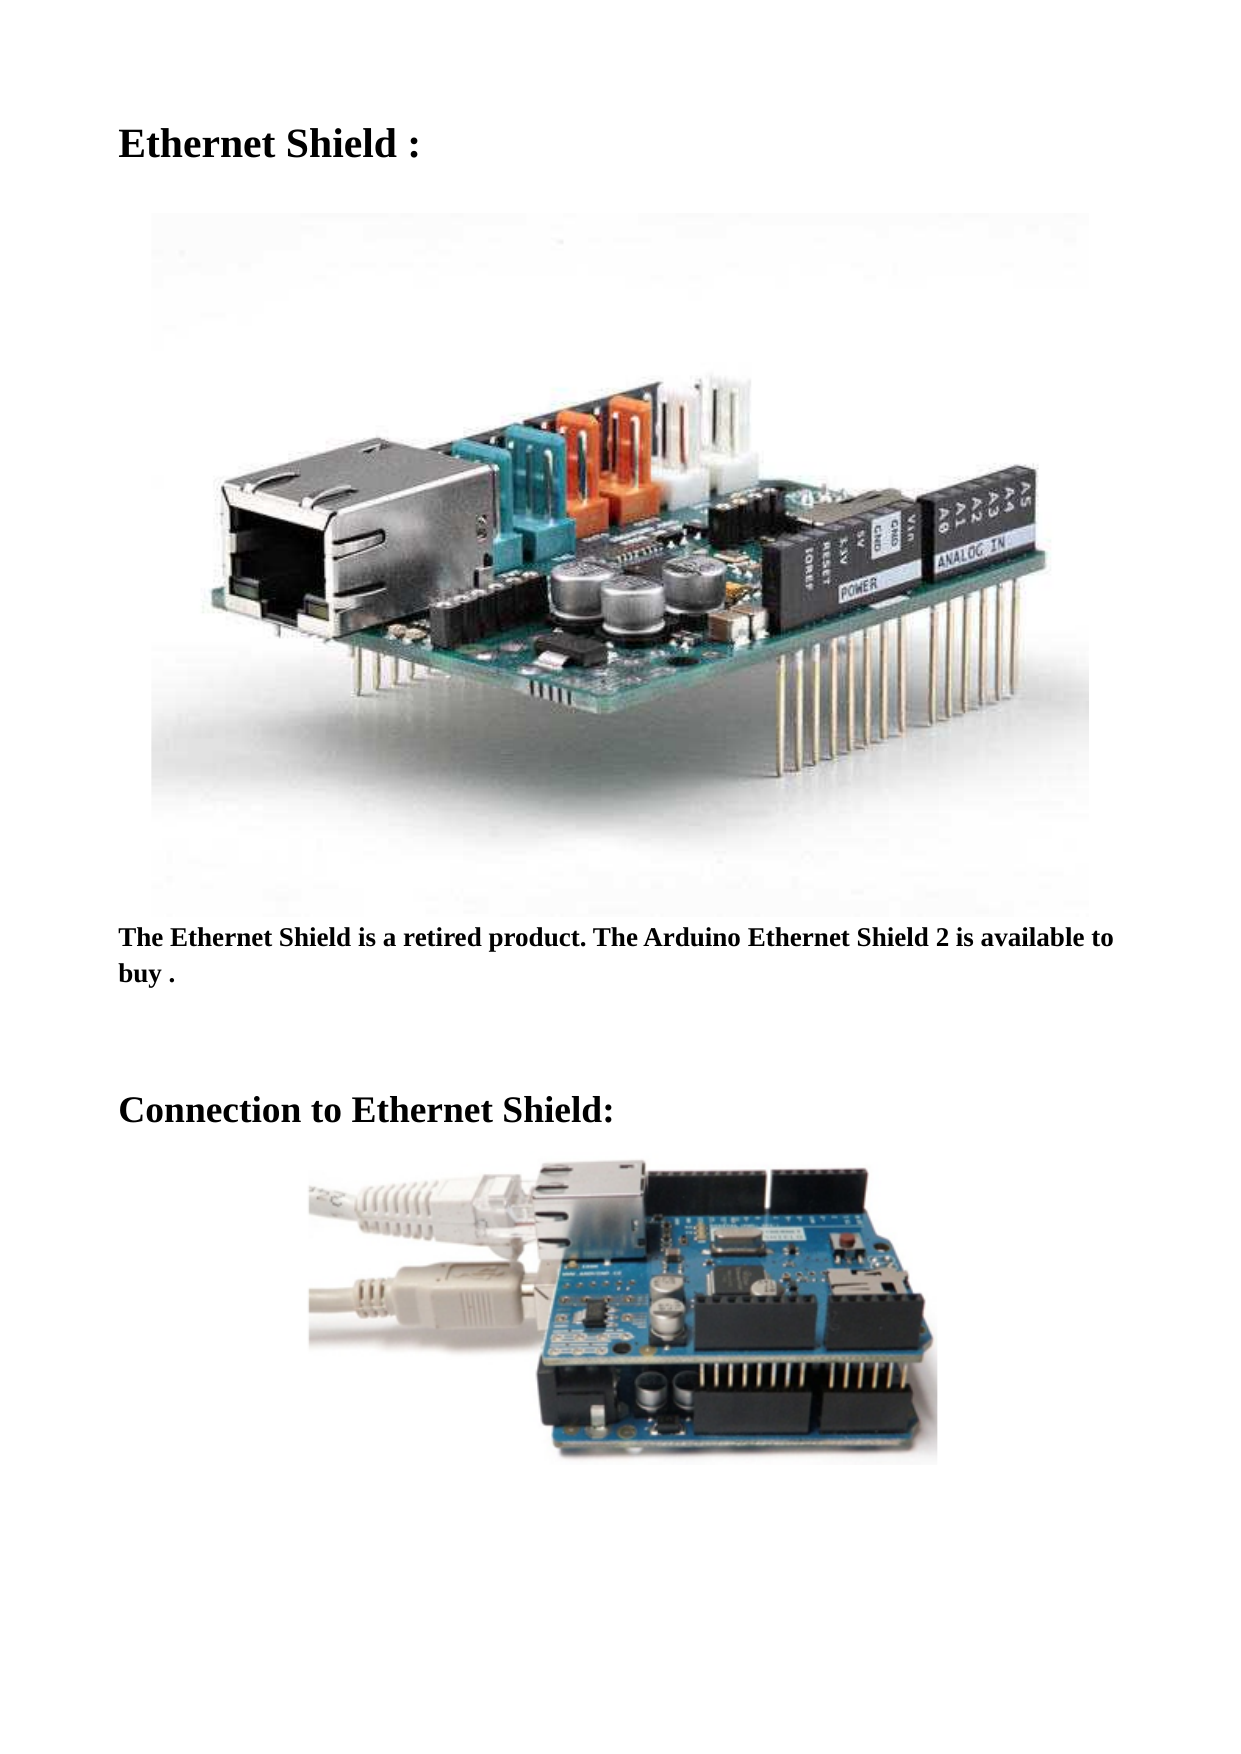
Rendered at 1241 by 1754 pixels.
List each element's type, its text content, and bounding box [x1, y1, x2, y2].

text The Ethernet Shield is a retired product. The Arduino Ethernet Shield 2 is available to buy . [118, 214, 1122, 1021]
picture [303, 1151, 938, 1465]
picture [151, 213, 1089, 917]
text Connection to Ethernet Shield: [118, 1088, 1122, 1131]
text Ethernet Shield : [118, 118, 1122, 166]
